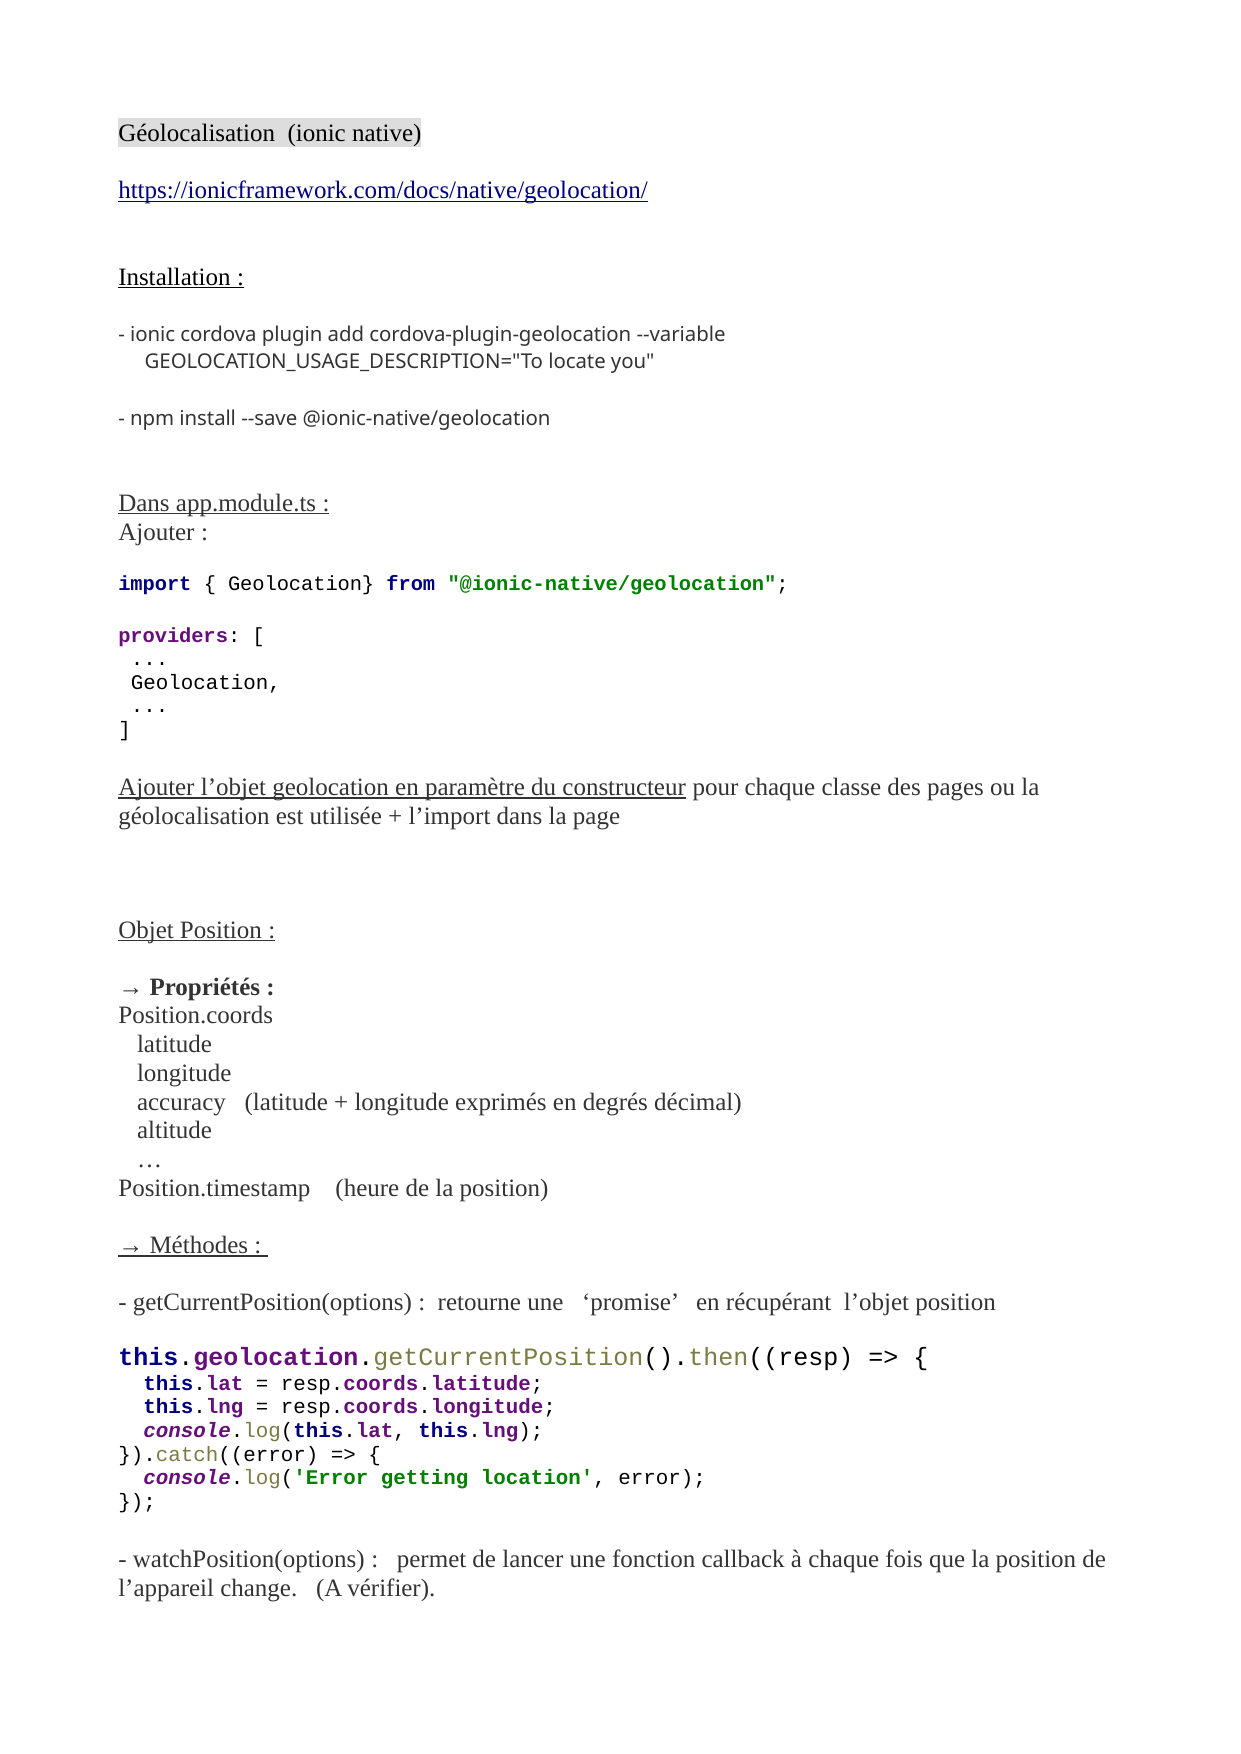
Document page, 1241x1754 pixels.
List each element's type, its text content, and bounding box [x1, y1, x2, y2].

text https://ionicframework.com/docs/native/geolocation/ [118, 176, 1122, 204]
text - npm install --save @ionic-native/geolocation [118, 403, 1122, 431]
text longitude [118, 1058, 1122, 1087]
text Ajouter l’objet geolocation en paramètre du constructeur pour chaque classe des pages ou la géolocalisation est utilisée + l’import dans la page [118, 772, 1122, 830]
text altitude [118, 1116, 1122, 1144]
text this.geolocation.getCurrentPosition().then((resp) => { [118, 1344, 1122, 1373]
text Position.coords [118, 1001, 1122, 1029]
text this.lat = resp.coords.latitude; [118, 1373, 1122, 1396]
text console.log('Error getting location', error); [118, 1467, 1122, 1491]
text - watchPosition(options) : permet de lancer une fonction callback à chaque fois que la position de l’appareil change. (A vérifier). [118, 1544, 1122, 1601]
text - getCurrentPosition(options) : retourne une ‘promise’ en récupérant l’objet position [118, 1287, 1122, 1316]
text … [118, 1144, 1122, 1173]
text Dans app.module.ts : [118, 488, 1122, 517]
text Position.timestamp (heure de la position) [118, 1173, 1122, 1202]
text latitude [118, 1029, 1122, 1058]
text import { Geolocation} from "@ionic-native/geolocation"; [118, 574, 1122, 597]
text ... [118, 648, 1122, 672]
text Installation : [118, 262, 1122, 291]
text - ionic cordova plugin add cordova-plugin-geolocation --variable [118, 319, 1122, 347]
text GEOLOCATION_USAGE_DESCRIPTION="To locate you" [118, 347, 1122, 375]
text Objet Position : [118, 915, 1122, 943]
text }).catch((error) => { [118, 1443, 1122, 1467]
text this.lng = resp.coords.longitude; [118, 1396, 1122, 1420]
text accuracy (latitude + longitude exprimés en degrés décimal) [118, 1087, 1122, 1116]
text ... [118, 695, 1122, 719]
text Geolocation, [118, 672, 1122, 695]
text Ajouter : [118, 517, 1122, 545]
text ] [118, 719, 1122, 743]
text console.log(this.lat, this.lng); [118, 1420, 1122, 1443]
text }); [118, 1491, 1122, 1514]
text providers: [ [118, 625, 1122, 648]
text Géolocalisation (ionic native) [118, 118, 1122, 147]
text → Méthodes : [118, 1230, 1122, 1259]
text → Propriétés : [118, 972, 1122, 1001]
